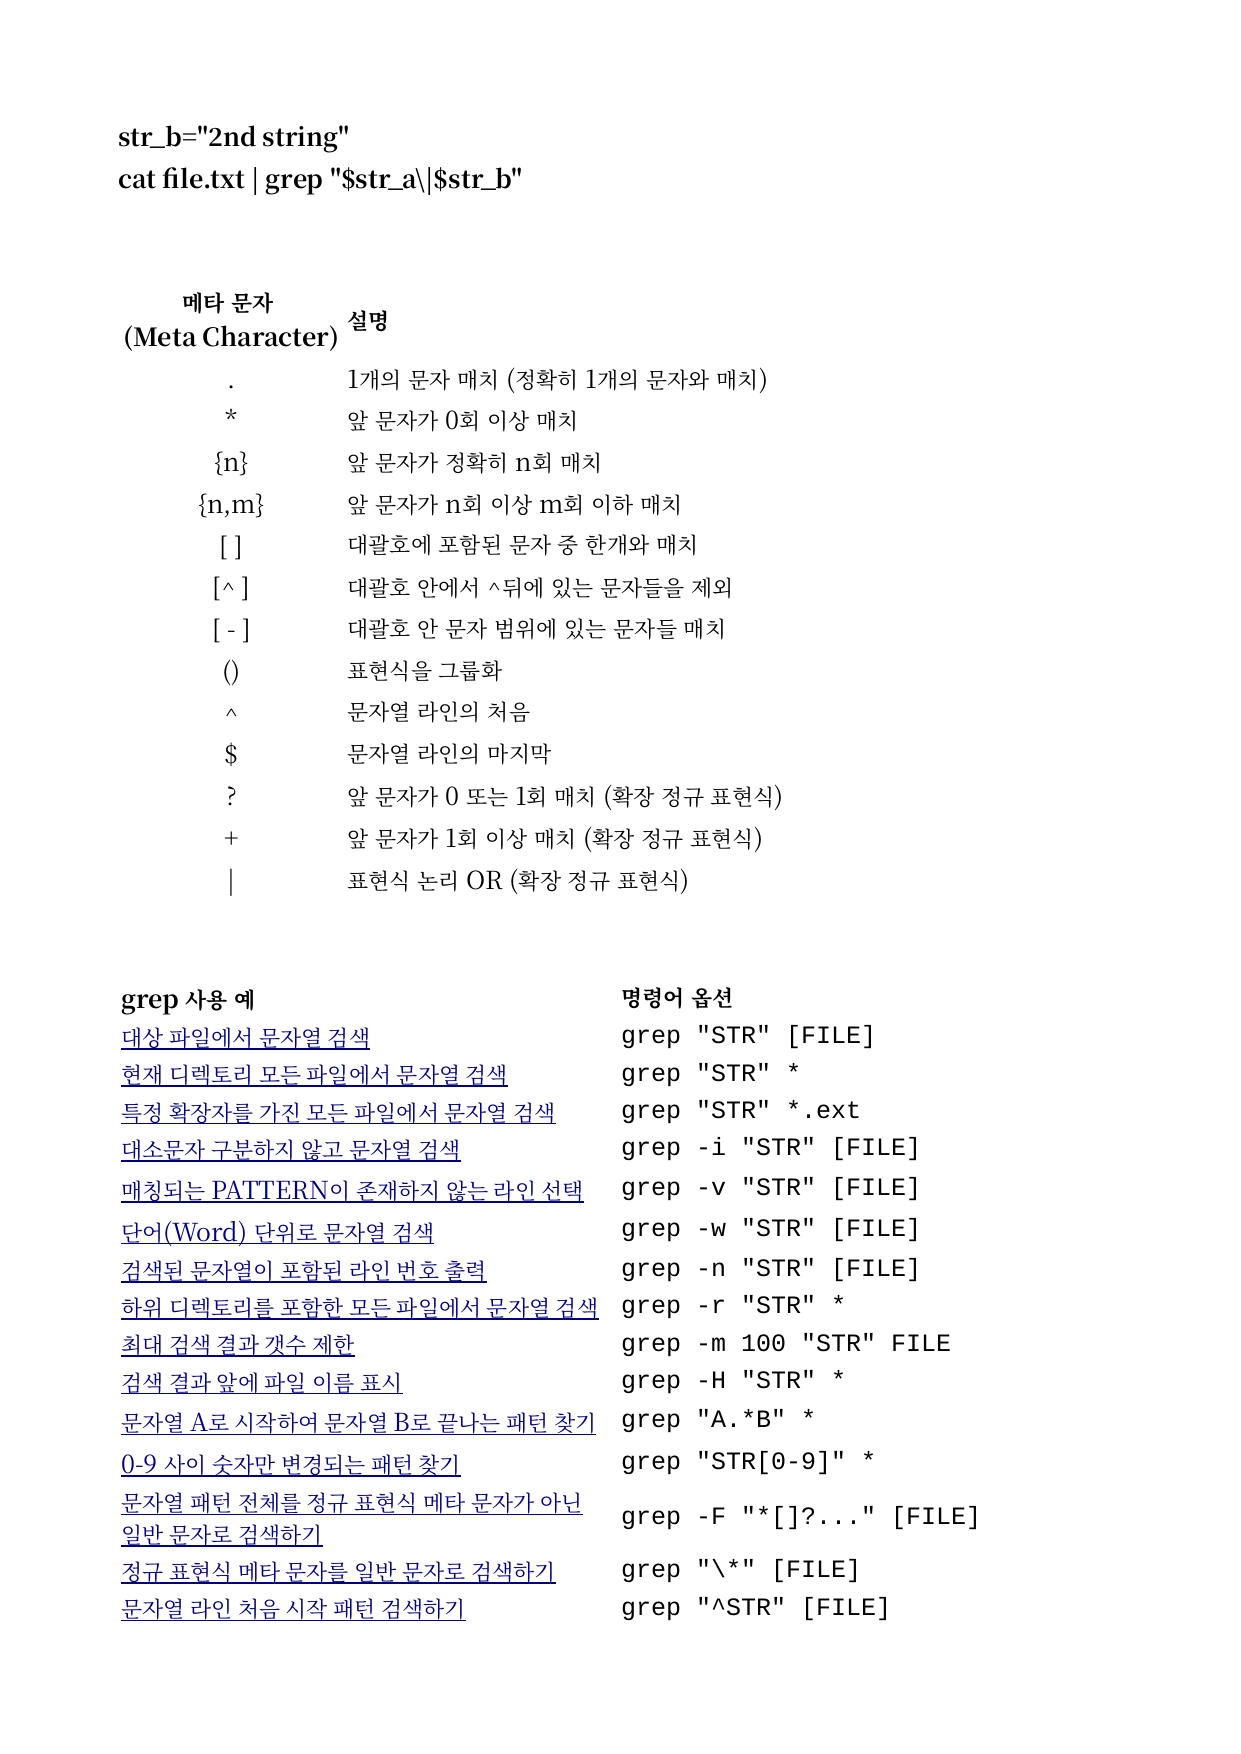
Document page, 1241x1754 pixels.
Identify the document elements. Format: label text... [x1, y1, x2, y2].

table_cell grep -H "STR" * [618, 1363, 998, 1400]
table_cell 매칭되는 PATTERN이 존재하지 않는 라인 선택 [118, 1168, 618, 1209]
table_cell {n} [118, 440, 344, 482]
table_header 설명 [345, 283, 801, 356]
table_cell 앞 문자가 n회 이상 m회 이하 매치 [345, 482, 801, 523]
table_cell grep -m 100 "STR" FILE [618, 1326, 998, 1363]
table_cell 0-9 사이 숫자만 변경되는 패턴 찾기 [118, 1442, 618, 1484]
table_cell 최대 검색 결과 갯수 제한 [118, 1326, 618, 1363]
table_cell 대소문자 구분하지 않고 문자열 검색 [118, 1130, 618, 1167]
table_cell 대괄호에 포함된 문자 중 한개와 매치 [345, 524, 801, 565]
table_cell grep "A.*B" * [618, 1400, 998, 1442]
table_header 메타 문자 (Meta Character) [118, 283, 344, 356]
table_cell ? [118, 774, 344, 816]
table_cell grep -n "STR" [FILE] [618, 1251, 998, 1288]
table_cell 하위 디렉토리를 포함한 모든 파일에서 문자열 검색 [118, 1288, 618, 1326]
table_cell ^ [118, 691, 344, 732]
table_header 명령어 옵션 [618, 977, 998, 1018]
table_cell * [118, 398, 344, 440]
table_cell grep "STR[0-9]" * [618, 1442, 998, 1484]
table_cell 대괄호 안 문자 범위에 있는 문자들 매치 [345, 607, 801, 649]
table_cell 검색 결과 앞에 파일 이름 표시 [118, 1363, 618, 1400]
table_cell [ - ] [118, 607, 344, 649]
table_cell 단어(Word) 단위로 문자열 검색 [118, 1209, 618, 1251]
table_cell 문자열 라인 처음 시작 패턴 검색하기 [118, 1590, 618, 1627]
table_cell $ [118, 732, 344, 774]
text str_b="2nd string" cat file.txt | grep "$str_a\|$str_b" [118, 118, 1122, 195]
table_cell 문자열 라인의 마지막 [345, 732, 801, 774]
table_cell grep -F "*[]?..." [FILE] [618, 1484, 998, 1552]
table_cell [ ] [118, 524, 344, 565]
table_cell 검색된 문자열이 포함된 라인 번호 출력 [118, 1251, 618, 1288]
table_cell 문자열 라인의 처음 [345, 691, 801, 732]
table_cell . [118, 356, 344, 398]
table_cell 1개의 문자 매치 (정확히 1개의 문자와 매치) [345, 356, 801, 398]
table_cell grep "\*" [FILE] [618, 1553, 998, 1590]
table_cell 정규 표현식 메타 문자를 일반 문자로 검색하기 [118, 1553, 618, 1590]
table_cell 앞 문자가 정확히 n회 매치 [345, 440, 801, 482]
table_cell 문자열 패턴 전체를 정규 표현식 메타 문자가 아닌 일반 문자로 검색하기 [118, 1484, 618, 1552]
table_cell grep "STR" *.ext [618, 1093, 998, 1130]
table_cell 앞 문자가 0회 이상 매치 [345, 398, 801, 440]
table_cell 현재 디렉토리 모든 파일에서 문자열 검색 [118, 1056, 618, 1093]
table_cell grep "STR" * [618, 1056, 998, 1093]
table_cell | [118, 858, 344, 899]
table_cell grep -r "STR" * [618, 1288, 998, 1326]
table_cell 표현식 논리 OR (확장 정규 표현식) [345, 858, 801, 899]
table_header grep 사용 예 [118, 977, 618, 1018]
table_cell grep "STR" [FILE] [618, 1018, 998, 1056]
table_cell {n,m} [118, 482, 344, 523]
table_cell 표현식을 그룹화 [345, 649, 801, 691]
table_cell [^ ] [118, 565, 344, 607]
table_cell grep "^STR" [FILE] [618, 1590, 998, 1627]
table_cell 대상 파일에서 문자열 검색 [118, 1018, 618, 1056]
table_cell 앞 문자가 1회 이상 매치 (확장 정규 표현식) [345, 816, 801, 858]
table_cell grep -w "STR" [FILE] [618, 1209, 998, 1251]
table_cell 대괄호 안에서 ^뒤에 있는 문자들을 제외 [345, 565, 801, 607]
table_cell + [118, 816, 344, 858]
table_cell 문자열 A로 시작하여 문자열 B로 끝나는 패턴 찾기 [118, 1400, 618, 1442]
table_cell () [118, 649, 344, 691]
table_cell grep -v "STR" [FILE] [618, 1168, 998, 1209]
table_cell 특정 확장자를 가진 모든 파일에서 문자열 검색 [118, 1093, 618, 1130]
table_cell grep -i "STR" [FILE] [618, 1130, 998, 1167]
table_cell 앞 문자가 0 또는 1회 매치 (확장 정규 표현식) [345, 774, 801, 816]
